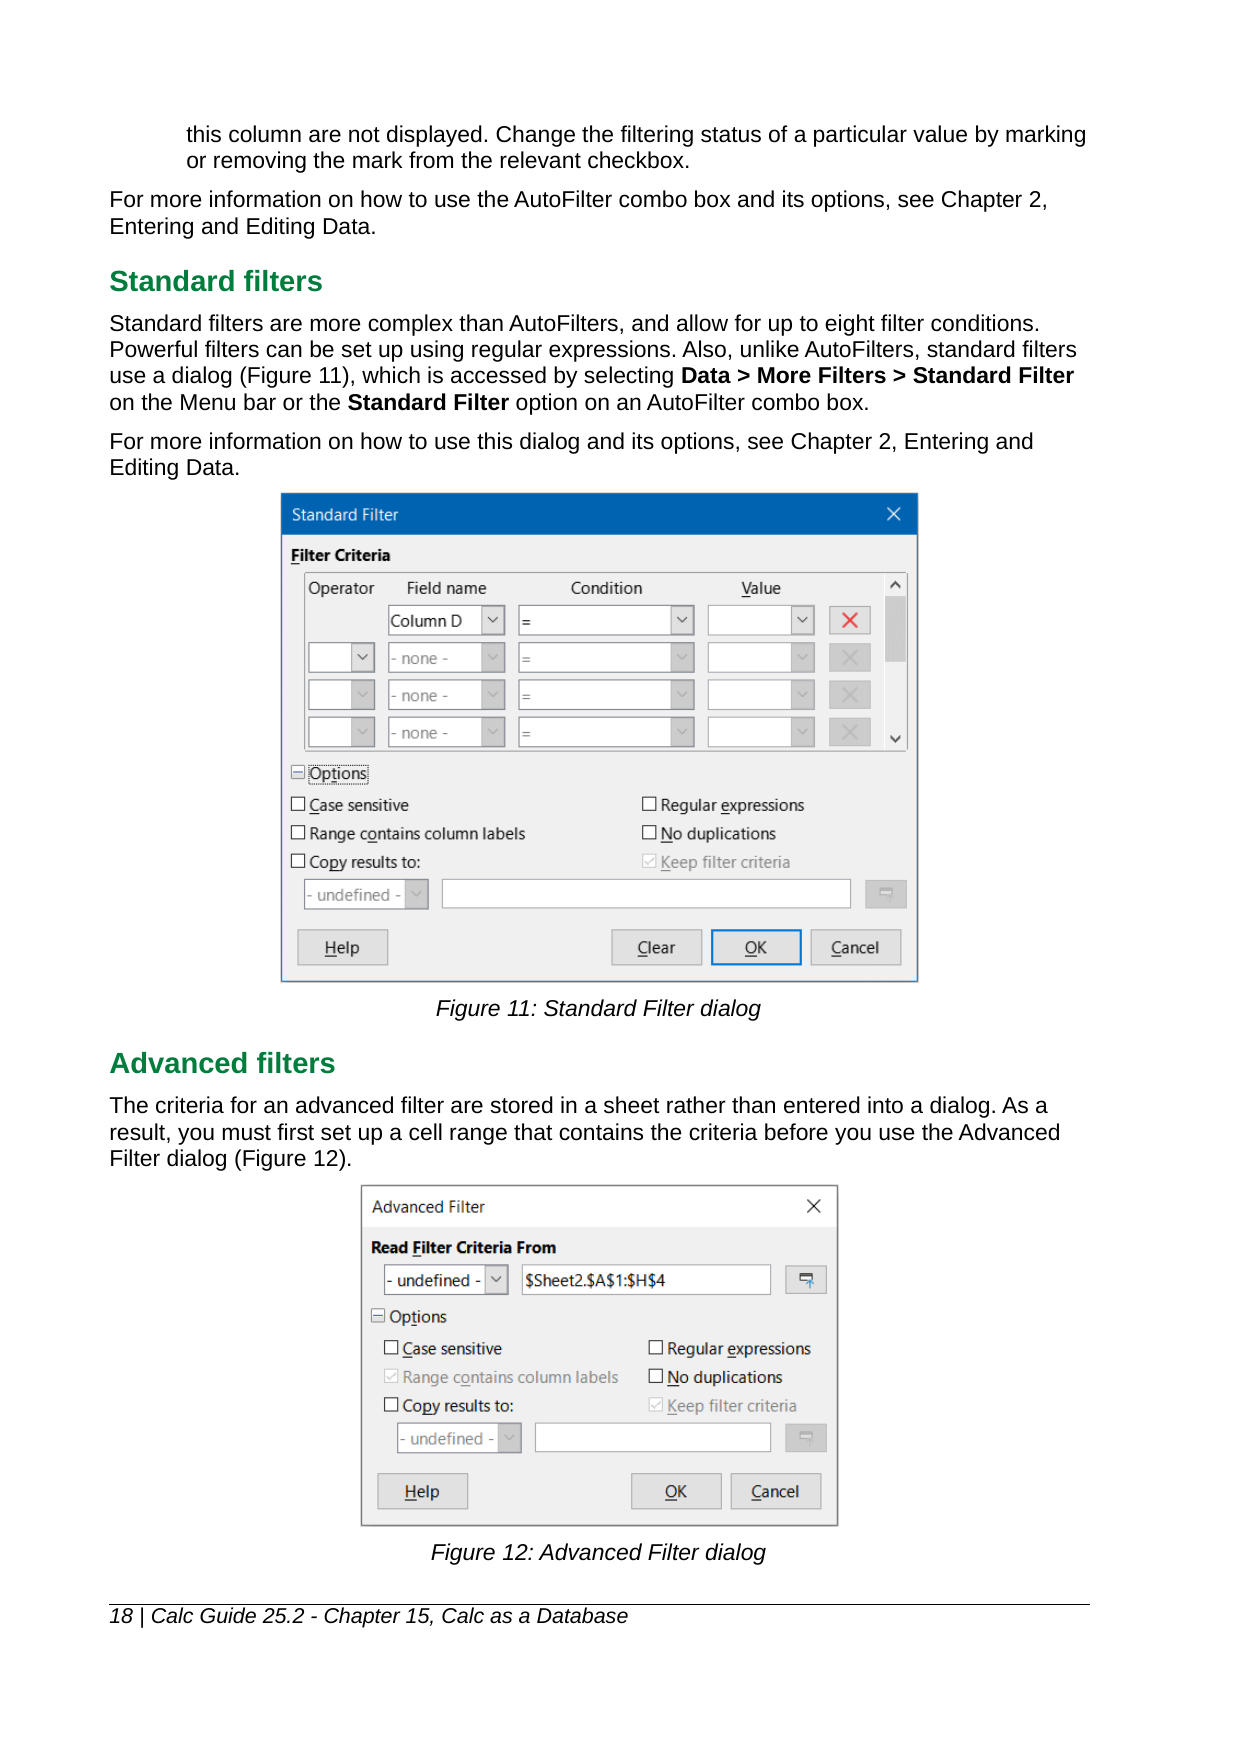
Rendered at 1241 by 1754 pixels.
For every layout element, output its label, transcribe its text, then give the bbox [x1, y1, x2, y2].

text Standard filters are more complex than AutoFilters, and allow for up to eight filter conditions. Powerful filters can be set up using regular expressions. Also, unlike AutoFilters, standard filters use a dialog (Figure 11), which is accessed by selecting Data > More Filters > Standard Filter on the Menu bar or the Standard Filter option on an AutoFilter combo box. [109, 310, 1090, 415]
picture [360, 1184, 839, 1527]
text Figure 11: Standard Filter dialog [280, 995, 919, 1022]
picture [280, 492, 919, 983]
text For more information on how to use the AutoFilter combo box and its options, see Chapter 2, Entering and Editing Data. [109, 186, 1090, 239]
text The criteria for an advanced filter are stored in a sheet rather than entered into a dialog. As a result, you must first set up a cell range that contains the criteria before you use the Advanced Filter dialog (Figure 12). [109, 1092, 1090, 1172]
subtitle Advanced filters [109, 1047, 1090, 1080]
list this column are not displayed. Change the filtering status of a particular value by marking or removing the mark from the relevant checkbox. [168, 121, 1090, 174]
text Figure 12: Advanced Filter dialog [360, 1539, 839, 1565]
text For more information on how to use this dialog and its options, see Chapter 2, Entering and Editing Data. [109, 428, 1090, 480]
subtitle Standard filters [109, 264, 1090, 297]
